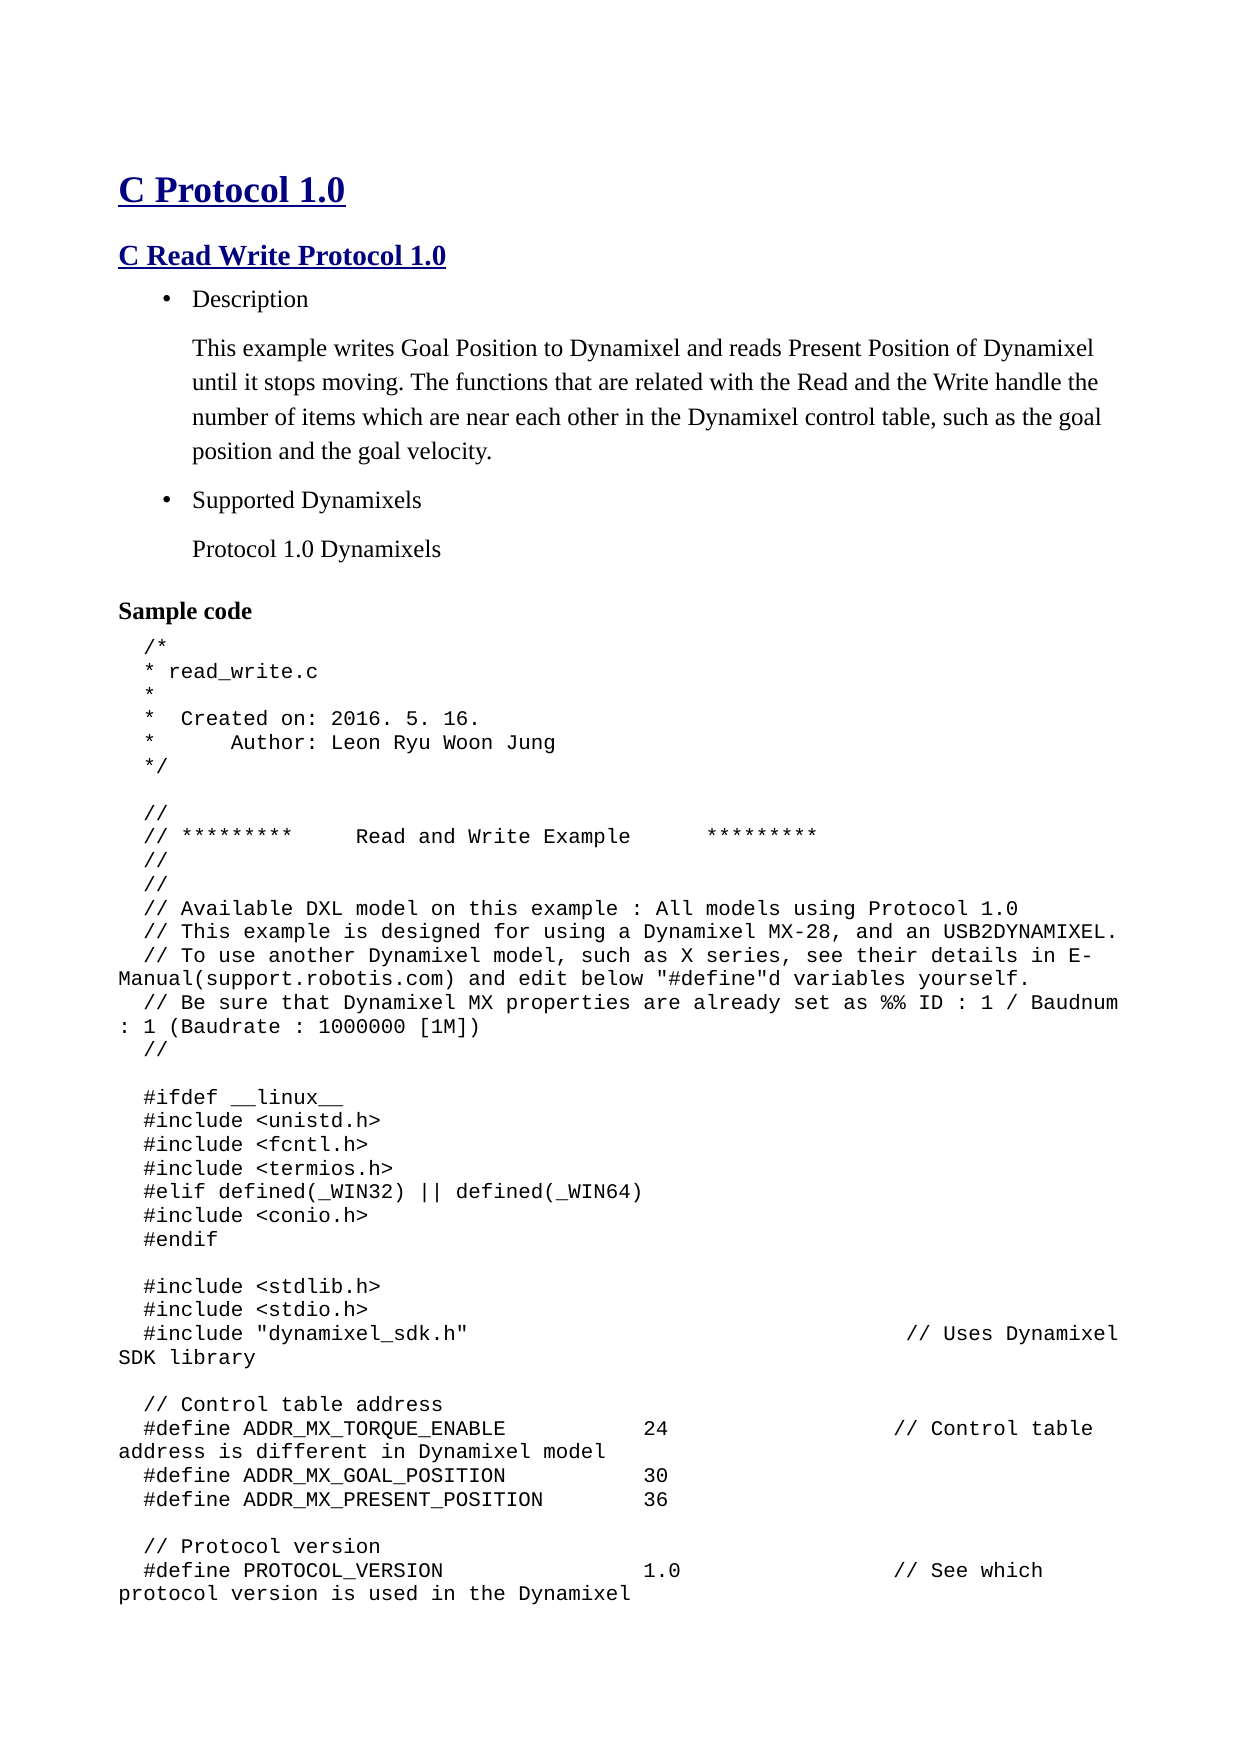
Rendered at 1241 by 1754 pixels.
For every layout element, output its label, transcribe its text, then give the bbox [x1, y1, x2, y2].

text #ifdef __linux__ [118, 1087, 1122, 1110]
subtitle C Read Write Protocol 1.0 [118, 238, 1122, 271]
text #elif defined(_WIN32) || defined(_WIN64) [118, 1181, 1122, 1205]
text #define PROTOCOL_VERSION 1.0 // See which protocol version is used in the Dynamixel [118, 1559, 1122, 1607]
text #endif [118, 1228, 1122, 1252]
text * Author: Leon Ryu Woon Jung [118, 732, 1122, 756]
subtitle C Protocol 1.0 [118, 168, 1122, 211]
text // Protocol version [118, 1536, 1122, 1559]
text // [118, 850, 1122, 874]
text // [118, 874, 1122, 897]
text #define ADDR_MX_GOAL_POSITION 30 [118, 1465, 1122, 1489]
text #include <stdio.h> [118, 1299, 1122, 1323]
text // Be sure that Dynamixel MX properties are already set as %% ID : 1 / Baudnum : 1 (Baudrate : 1000000 [1M]) [118, 992, 1122, 1039]
text // This example is designed for using a Dynamixel MX-28, and an USB2DYNAMIXEL. [118, 921, 1122, 945]
text // [118, 803, 1122, 827]
text * read_write.c [118, 661, 1122, 685]
text // Available DXL model on this example : All models using Protocol 1.0 [118, 897, 1122, 921]
text * [118, 685, 1122, 708]
text */ [118, 756, 1122, 779]
text #include <fcntl.h> [118, 1134, 1122, 1158]
list Protocol 1.0 Dynamixels [162, 534, 1122, 563]
text #include "dynamixel_sdk.h" // Uses Dynamixel SDK library [118, 1323, 1122, 1370]
text // To use another Dynamixel model, such as X series, see their details in E-Manual(support.robotis.com) and edit below "#define"d variables yourself. [118, 945, 1122, 992]
text * Created on: 2016. 5. 16. [118, 708, 1122, 732]
text #define ADDR_MX_TORQUE_ENABLE 24 // Control table address is different in Dynamixel model [118, 1418, 1122, 1465]
list This example writes Goal Position to Dynamixel and reads Present Position of Dynamixel until it stops moving. The functions that are related with the Read and the Write handle the number of items which are near each other in the Dynamixel control table, such as the goal position and the goal velocity. [162, 333, 1122, 465]
text /* [118, 637, 1122, 661]
text // [118, 1039, 1122, 1063]
text #include <conio.h> [118, 1205, 1122, 1228]
text // Control table address [118, 1394, 1122, 1418]
list Description [162, 284, 1122, 313]
text // ********* Read and Write Example ********* [118, 827, 1122, 850]
text #define ADDR_MX_PRESENT_POSITION 36 [118, 1489, 1122, 1512]
text #include <unistd.h> [118, 1110, 1122, 1134]
text #include <termios.h> [118, 1158, 1122, 1181]
list Supported Dynamixels [162, 486, 1122, 514]
subtitle Sample code [118, 596, 1122, 625]
text #include <stdlib.h> [118, 1276, 1122, 1299]
